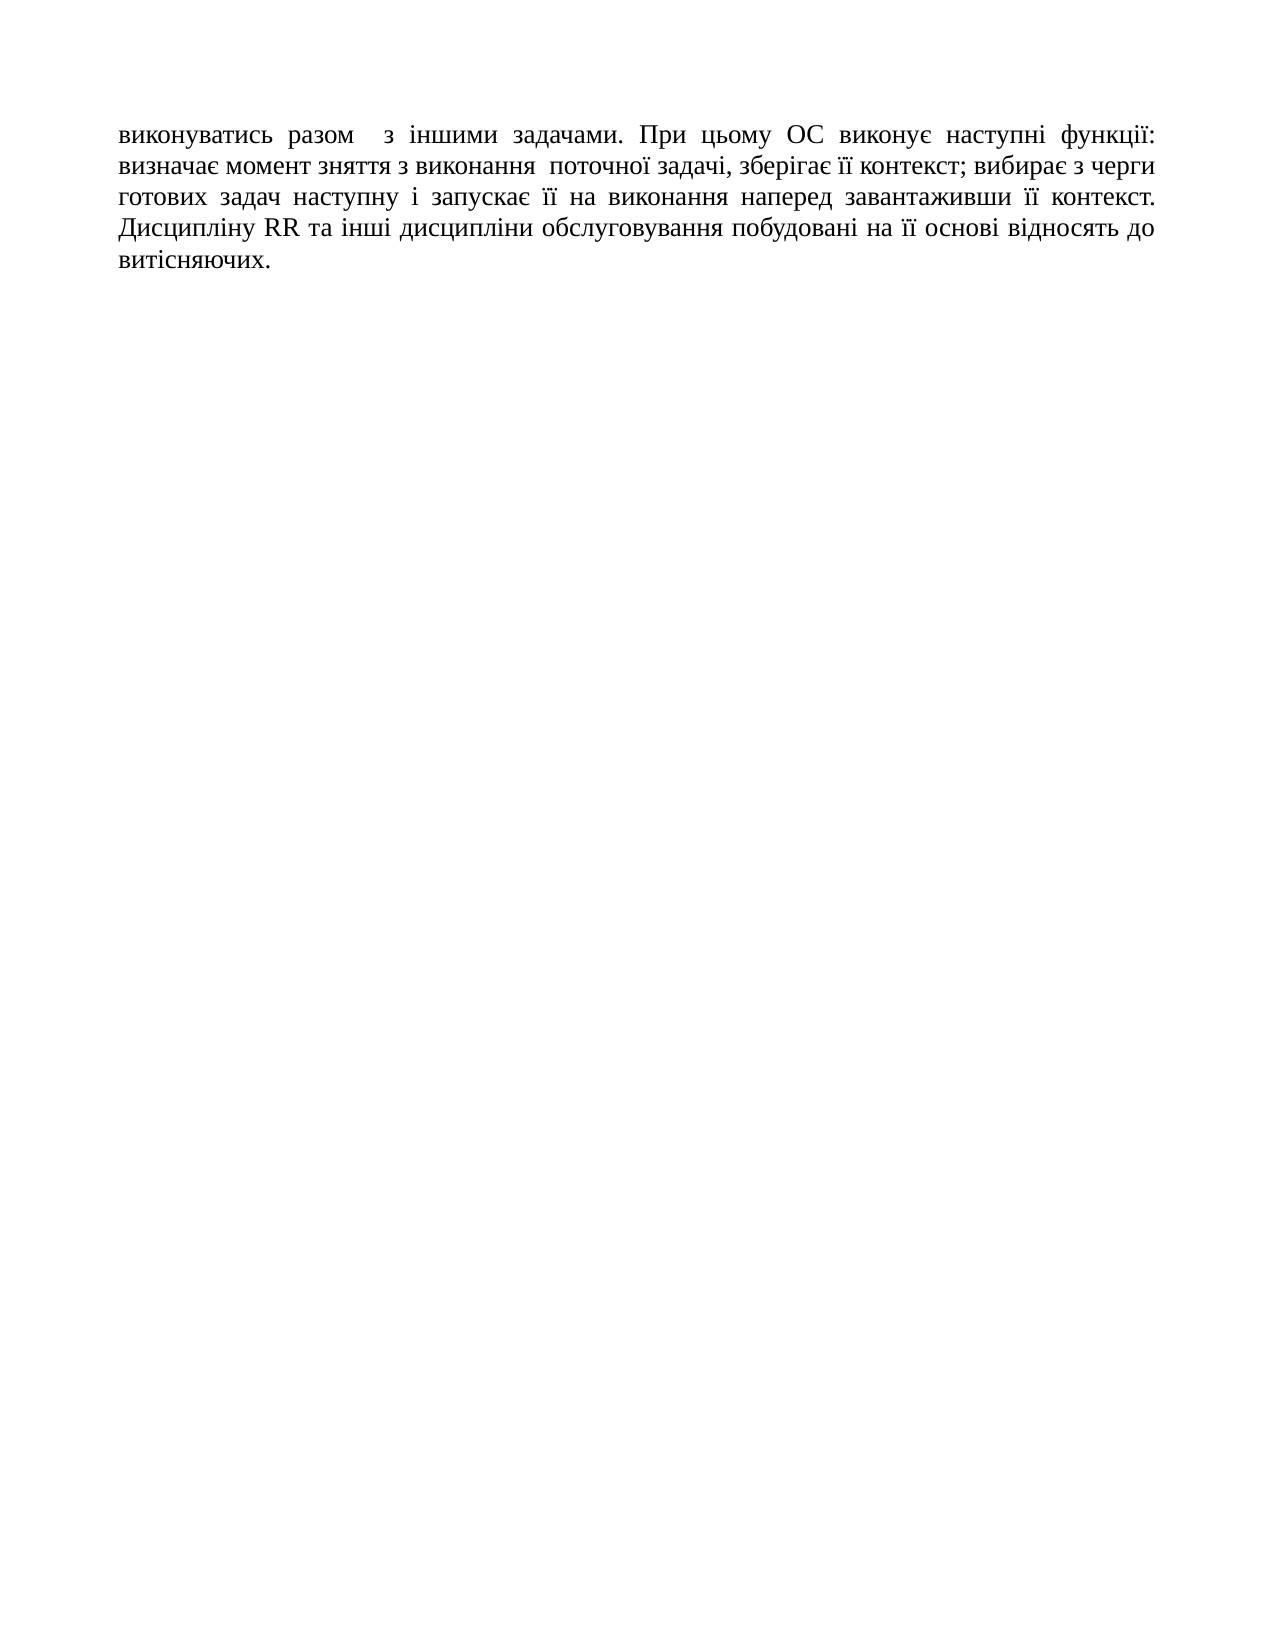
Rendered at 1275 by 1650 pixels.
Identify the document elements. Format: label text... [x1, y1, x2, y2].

text виконуватись разом з іншими задачами. При цьому ОС виконує наступні функції: визначає момент зняття з виконання поточної задачі, зберігає її контекст; вибирає з черги готових задач наступну і запускає її на виконання наперед завантаживши її контекст. Дисципліну RR та інші дисципліни обслуговування побудовані на її основі відносять до витісняючих. [118, 118, 1157, 274]
